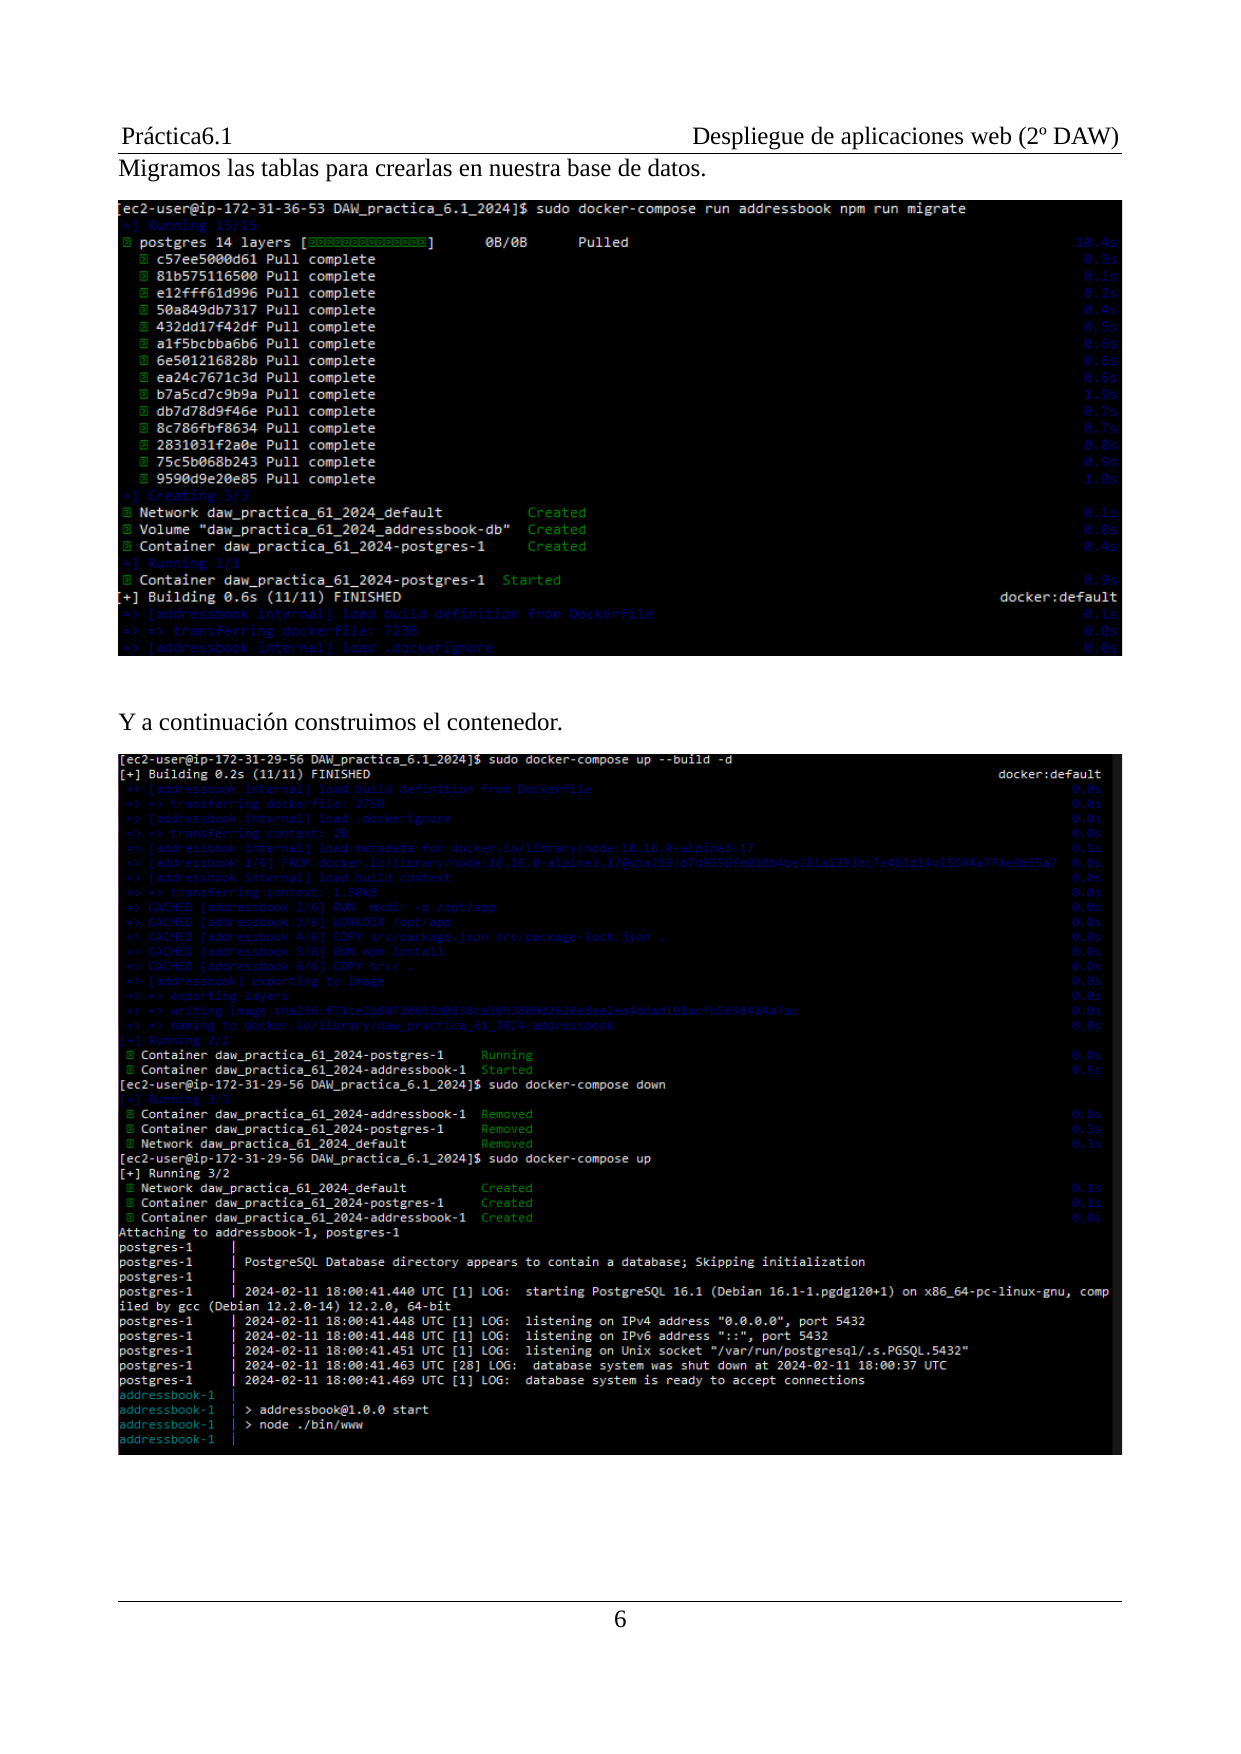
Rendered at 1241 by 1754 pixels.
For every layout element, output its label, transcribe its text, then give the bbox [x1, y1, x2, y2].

picture [118, 200, 1123, 656]
text Y a continuación construimos el contenedor. [118, 707, 1122, 736]
text Migramos las tablas para crearlas en nuestra base de datos. [118, 154, 1122, 182]
picture [118, 754, 1123, 1455]
